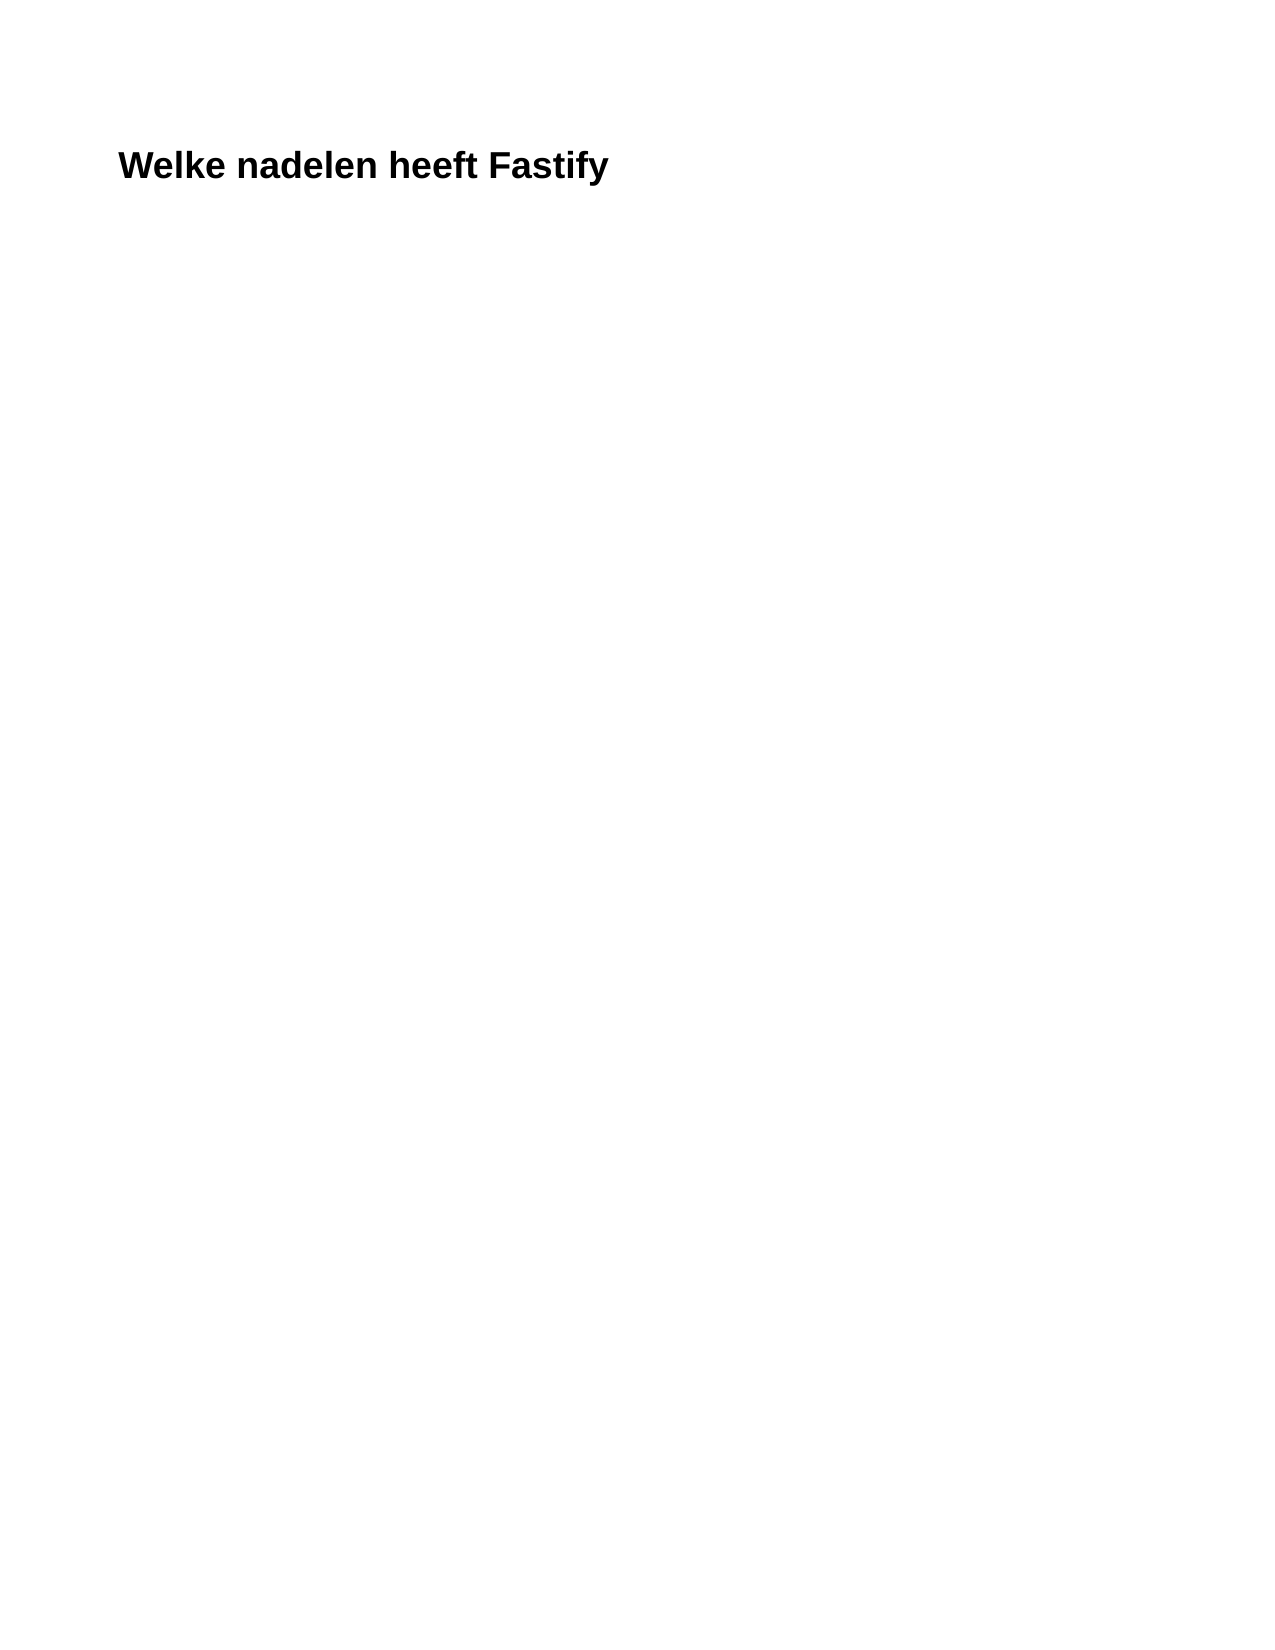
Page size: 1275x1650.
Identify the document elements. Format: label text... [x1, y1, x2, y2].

subtitle Welke nadelen heeft Fastify [118, 143, 1157, 186]
